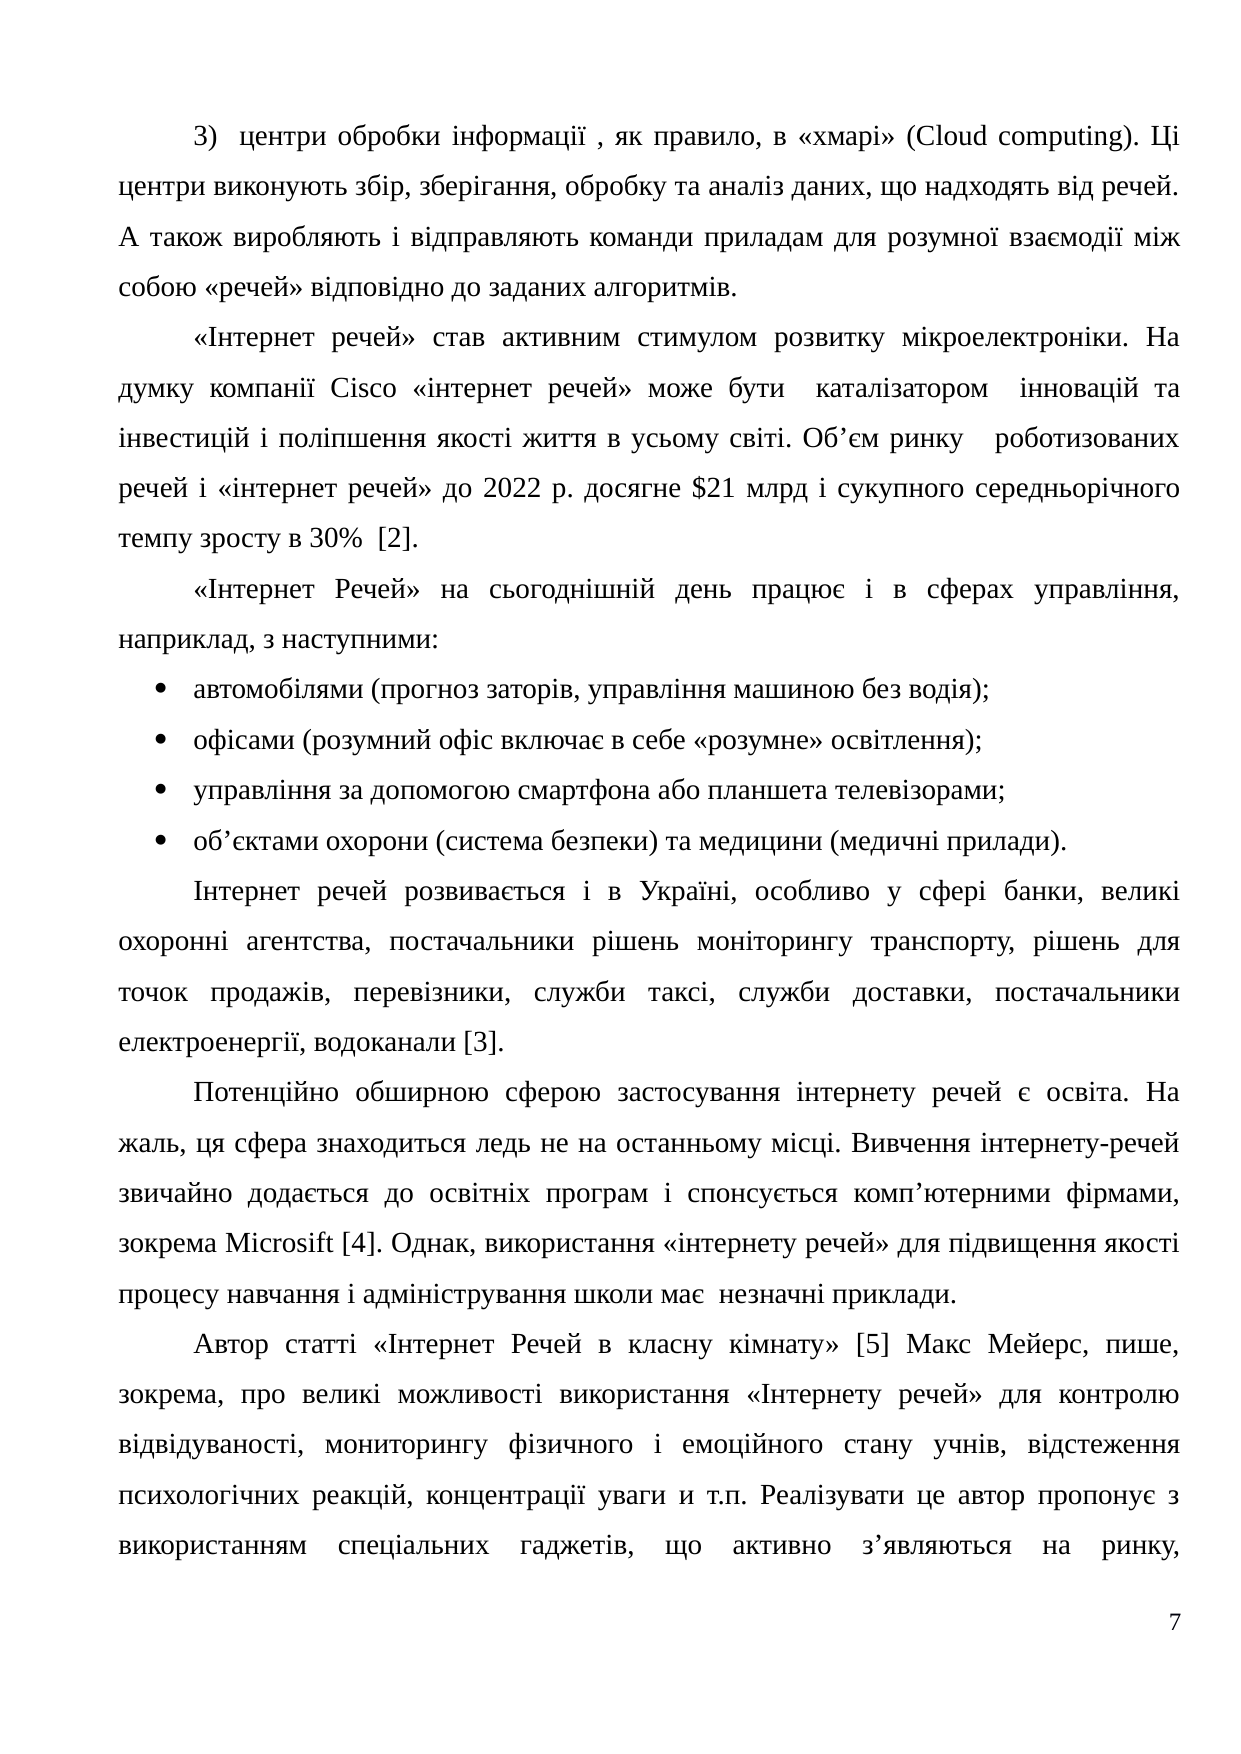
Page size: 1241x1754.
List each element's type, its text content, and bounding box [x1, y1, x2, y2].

text Інтернет речей розвивається і в Україні, особливо у сфері банки, великі охоронні агентства, постачальники рішень моніторингу транспорту, рішень для точок продажів, перевізники, служби таксі, служби доставки, постачальники електроенергії, водоканали [3]. [118, 873, 1181, 1058]
list офісами (розумний офіс включає в себе «розумне» освітлення); [156, 722, 1181, 756]
text «Інтернет Речей» на сьогоднішній день працює і в сферах управління, наприклад, з наступними: [118, 571, 1181, 655]
text Автор статті «Інтернет Речей в класну кімнату» [5] Макс Мейерс, пише, зокрема, про великі можливості використання «Інтернету речей» для контролю відвідуваності, мониторингу фізичного і емоційного стану учнів, відстеження психологічних реакцій, концентрації уваги и т.п. Реалізувати це автор пропонує з використанням спеціальних гаджетів, що активно з’являються на ринку, [118, 1326, 1181, 1561]
text «Інтернет речей» став активним стимулом розвитку мікроелектроніки. На думку компанії Cisco «інтернет речей» може бути каталізатором інновацій та інвестицій і поліпшення якості життя в усьому світі. Об’єм ринку роботизованих речей і «інтернет речей» до 2022 р. досягне $21 млрд і сукупного середньорічного темпу зросту в 30% [2]. [118, 319, 1181, 554]
list автомобілями (прогноз заторів, управління машиною без водія); [156, 672, 1181, 705]
list об’єктами охорони (система безпеки) та медицини (медичні прилади). [156, 823, 1181, 856]
text 3) центри обробки інформації , як правило, в «хмарі» (Сloud computing). Ці центри виконують збір, зберігання, обробку та аналіз даних, що надходять від речей. А також виробляють і відправляють команди приладам для розумної взаємодії між собою «речей» відповідно до заданих алгоритмів. [118, 118, 1181, 303]
list управління за допомогою смартфона або планшета телевізорами; [156, 772, 1181, 806]
text Потенційно обширною сферою застосування інтернету речей є освіта. На жаль, ця сфера знаходиться ледь не на останньому місці. Вивчення інтернету-речей звичайно додається до освітніх програм і спонсується комп’ютерними фірмами, зокрема Microsift [4]. Однак, використання «інтернету речей» для підвищення якості процесу навчання і адміністрування школи має незначні приклади. [118, 1074, 1181, 1309]
